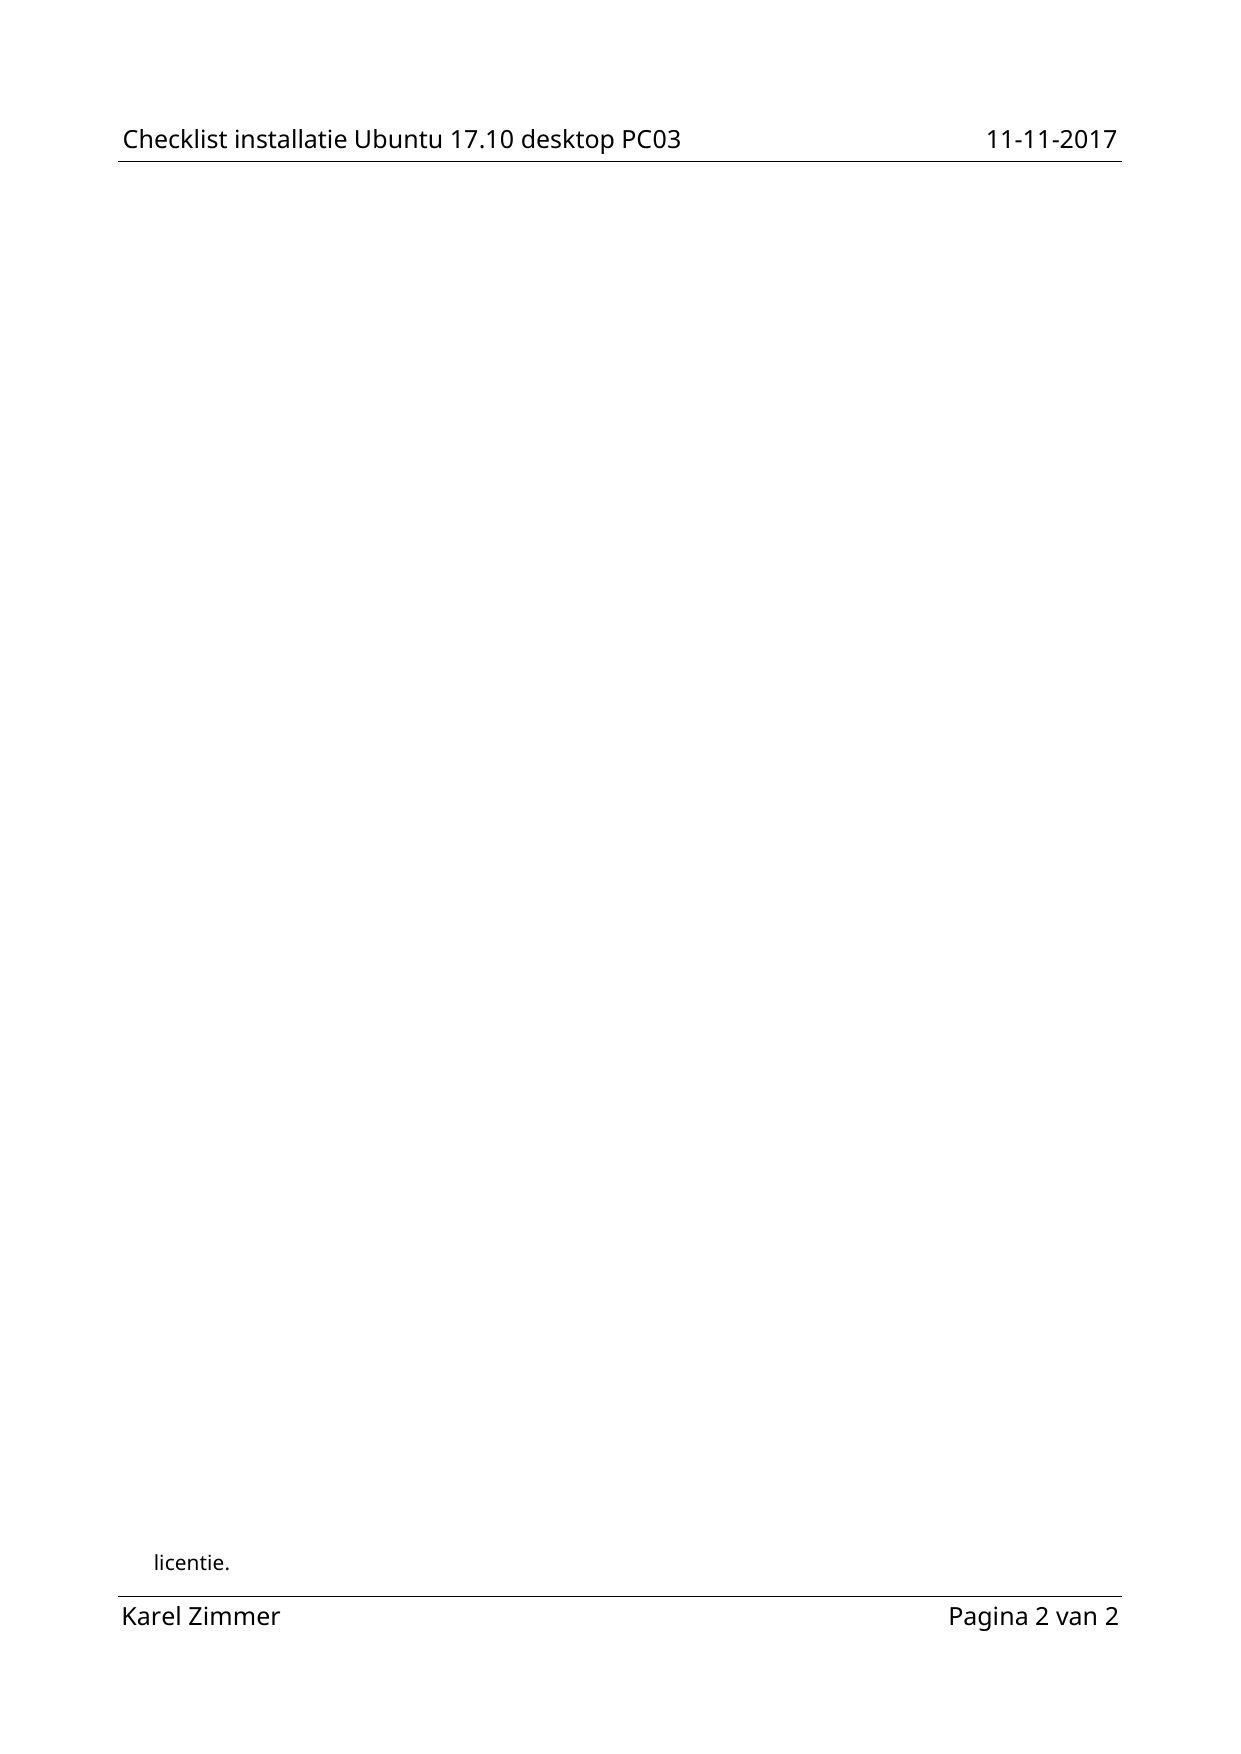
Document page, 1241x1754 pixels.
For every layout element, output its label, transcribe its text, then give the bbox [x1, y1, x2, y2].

text licentie. [118, 1548, 1122, 1577]
